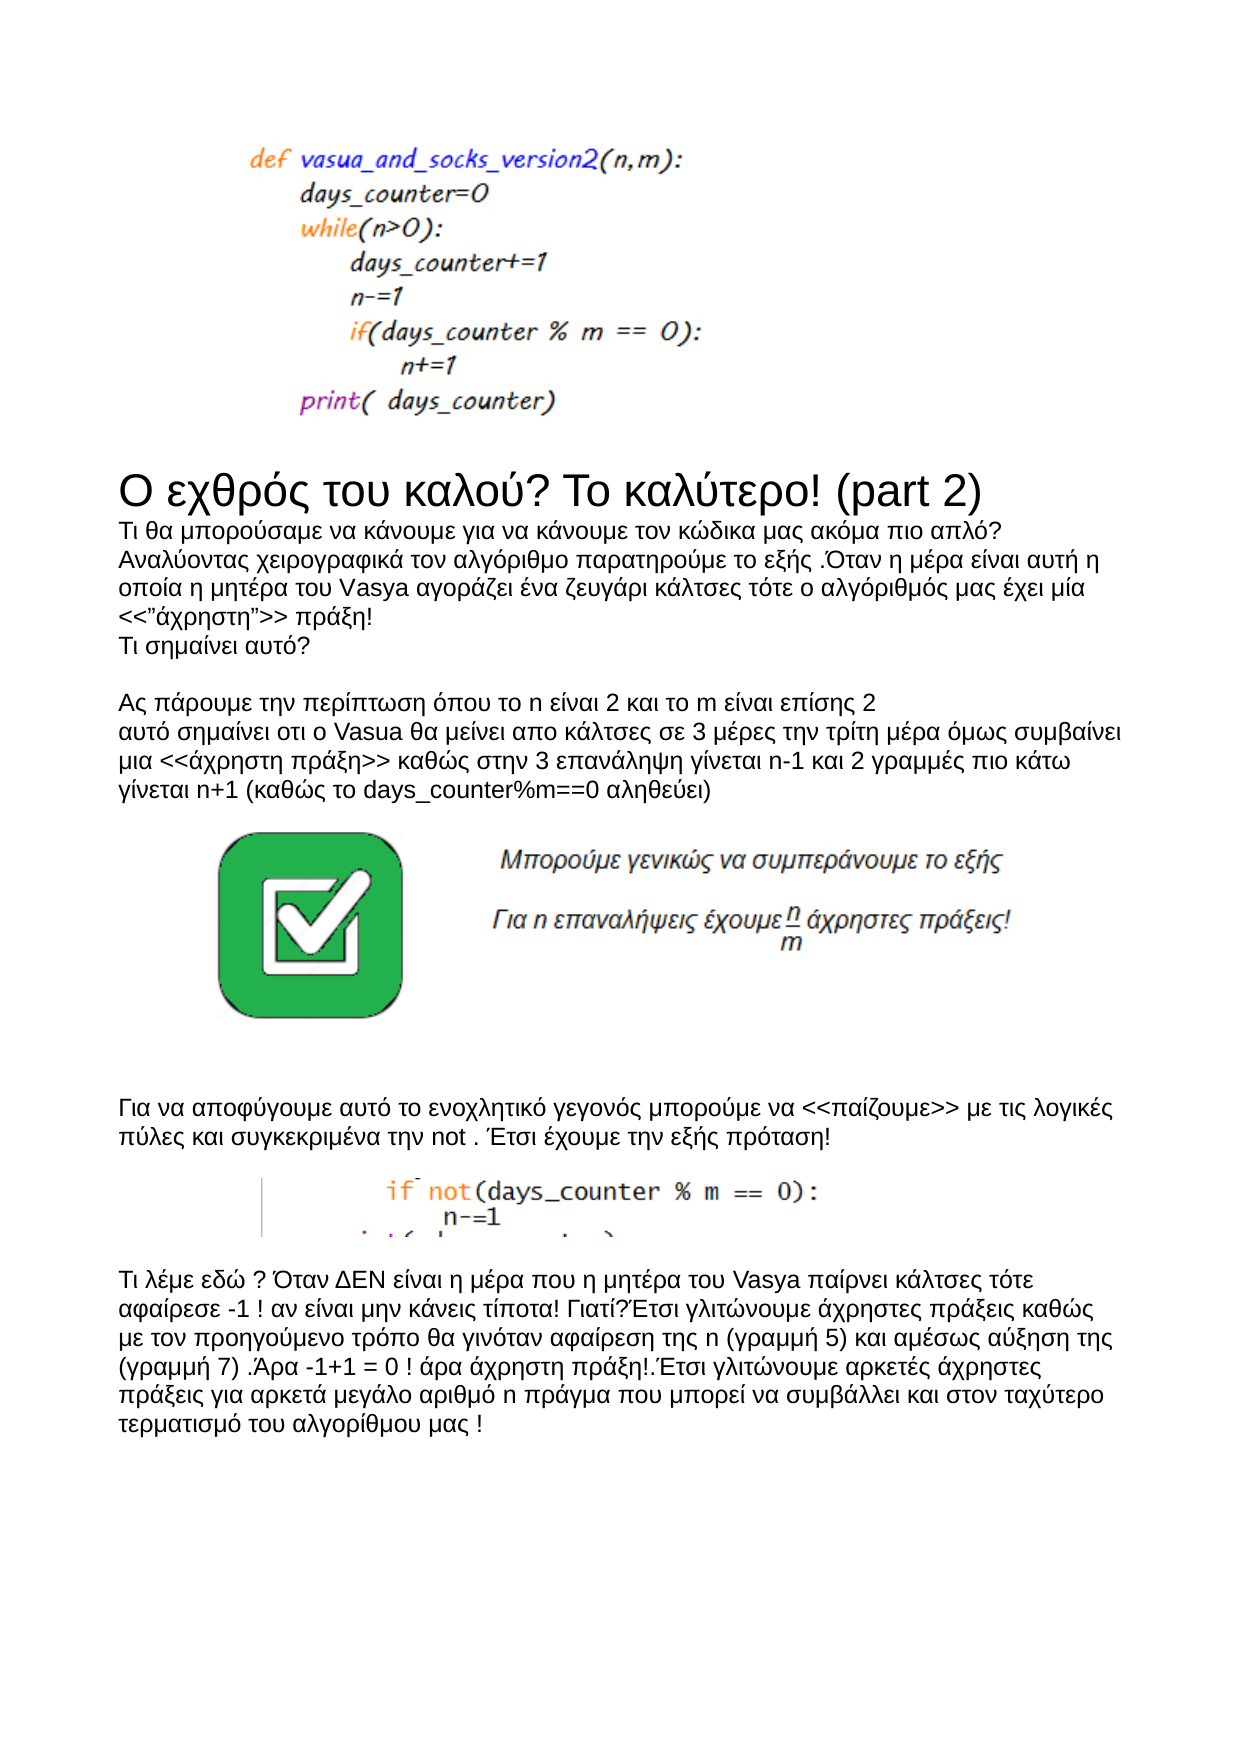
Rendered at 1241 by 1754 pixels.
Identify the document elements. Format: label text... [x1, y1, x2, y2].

text Τι λέμε εδώ ? Όταν ΔΕΝ είναι η μέρα που η μητέρα του Vasya παίρνει κάλτσες τότε αφαίρεσε -1 ! αν είναι μην κάνεις τίποτα! Γιατί?Έτσι γλιτώνουμε άχρηστες πράξεις καθώς με τον προηγούμενο τρόπο θα γινόταν αφαίρεση της n (γραμμή 5) και αμέσως αύξηση της (γραμμή 7) .Άρα -1+1 = 0 ! άρα άχρηστη πράξη!.Έτσι γλιτώνουμε αρκετές άχρηστες πράξεις για αρκετά μεγάλο αριθμό n πράγμα που μπορεί να συμβάλλει και στον ταχύτερο τερματισμό του αλγορίθμου μας ! [118, 1265, 1122, 1438]
picture [217, 832, 1024, 1036]
text Τι θα μπορούσαμε να κάνουμε για να κάνουμε τον κώδικα μας ακόμα πιο απλό? Αναλύοντας χειρογραφικά τον αλγόριθμο παρατηρούμε το εξής .Όταν η μέρα είναι αυτή η οποία η μητέρα του Vasya αγοράζει ένα ζευγάρι κάλτσες τότε ο αλγόριθμός μας έχει μία <<”άχρηστη”>> πράξη! [118, 516, 1122, 631]
picture [261, 1178, 979, 1237]
text Ο εχθρός του καλού? Το καλύτερο! (part 2) [118, 463, 1122, 516]
picture [242, 135, 849, 447]
text αυτό σημαίνει οτι ο Vasua θα μείνει απο κάλτσες σε 3 μέρες την τρίτη μέρα όμως συμβαίνει μια <<άχρηστη πράξη>> καθώς στην 3 επανάληψη γίνεται n-1 και 2 γραμμές πιο κάτω γίνεται n+1 (καθώς το days_counter%m==0 αληθεύει) [118, 717, 1122, 803]
text Για να αποφύγουμε αυτό το ενοχλητικό γεγονός μπορούμε να <<παίζουμε>> με τις λογικές πύλες και συγκεκριμένα την not . Έτσι έχουμε την εξής πρόταση! [118, 1064, 1122, 1150]
text Τι σημαίνει αυτό? Ας πάρουμε την περίπτωση όπου το n είναι 2 και το m είναι επίσης 2 [118, 631, 1122, 717]
